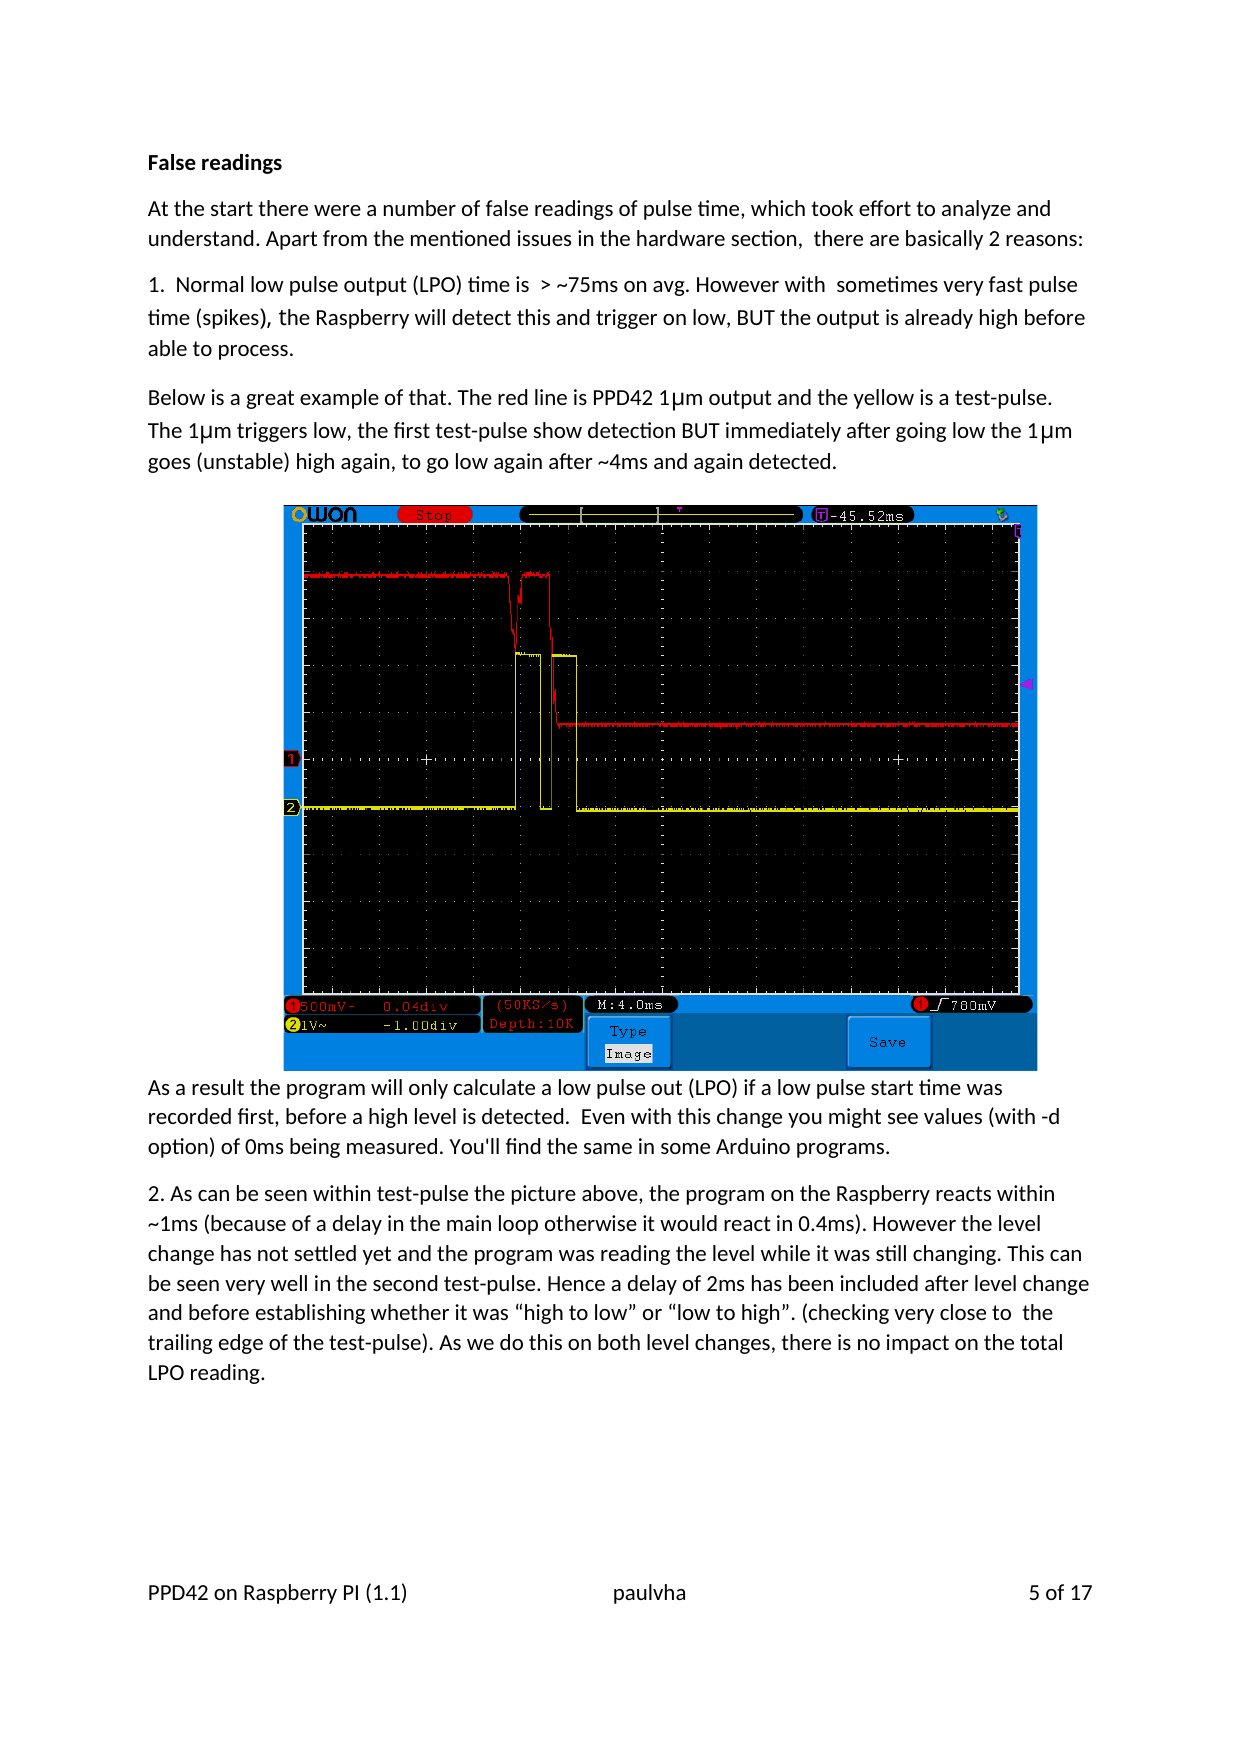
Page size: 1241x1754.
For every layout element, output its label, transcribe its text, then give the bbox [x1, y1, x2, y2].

text False readings [148, 148, 1093, 176]
text Below is a great example of that. The red line is PPD42 1µm output and the yellow is a test-pulse. The 1µm triggers low, the first test-pulse show detection BUT immediately after going low the 1µm goes (unstable) high again, to go low again after ~4ms and again detected. [148, 381, 1093, 475]
text 1. Normal low pulse output (LPO) time is > ~75ms on avg. However with sometimes very fast pulse time (spikes), the Raspberry will detect this and trigger on low, BUT the output is already high before able to process. [148, 271, 1093, 362]
text As a result the program will only calculate a low pulse out (LPO) if a low pulse start time was recorded first, before a high level is detected. Even with this change you might see values (with -d option) of 0ms being measured. You'll find the same in some Arduino programs. [148, 494, 1093, 1160]
text At the start there were a number of false readings of pulse time, which took effort to analyze and understand. Apart from the mentioned issues in the hardware section, there are basically 2 reasons: [148, 194, 1093, 252]
picture [283, 505, 1038, 1071]
text 2. As can be seen within test-pulse the picture above, the program on the Raspberry reacts within ~1ms (because of a delay in the main loop otherwise it would react in 0.4ms). However the level change has not settled yet and the program was reading the level while it was still changing. This can be seen very well in the second test-pulse. Hence a delay of 2ms has been included after level change and before establishing whether it was “high to low” or “low to high”. (checking very close to the trailing edge of the test-pulse). As we do this on both level changes, there is no impact on the total LPO reading. [148, 1179, 1093, 1386]
